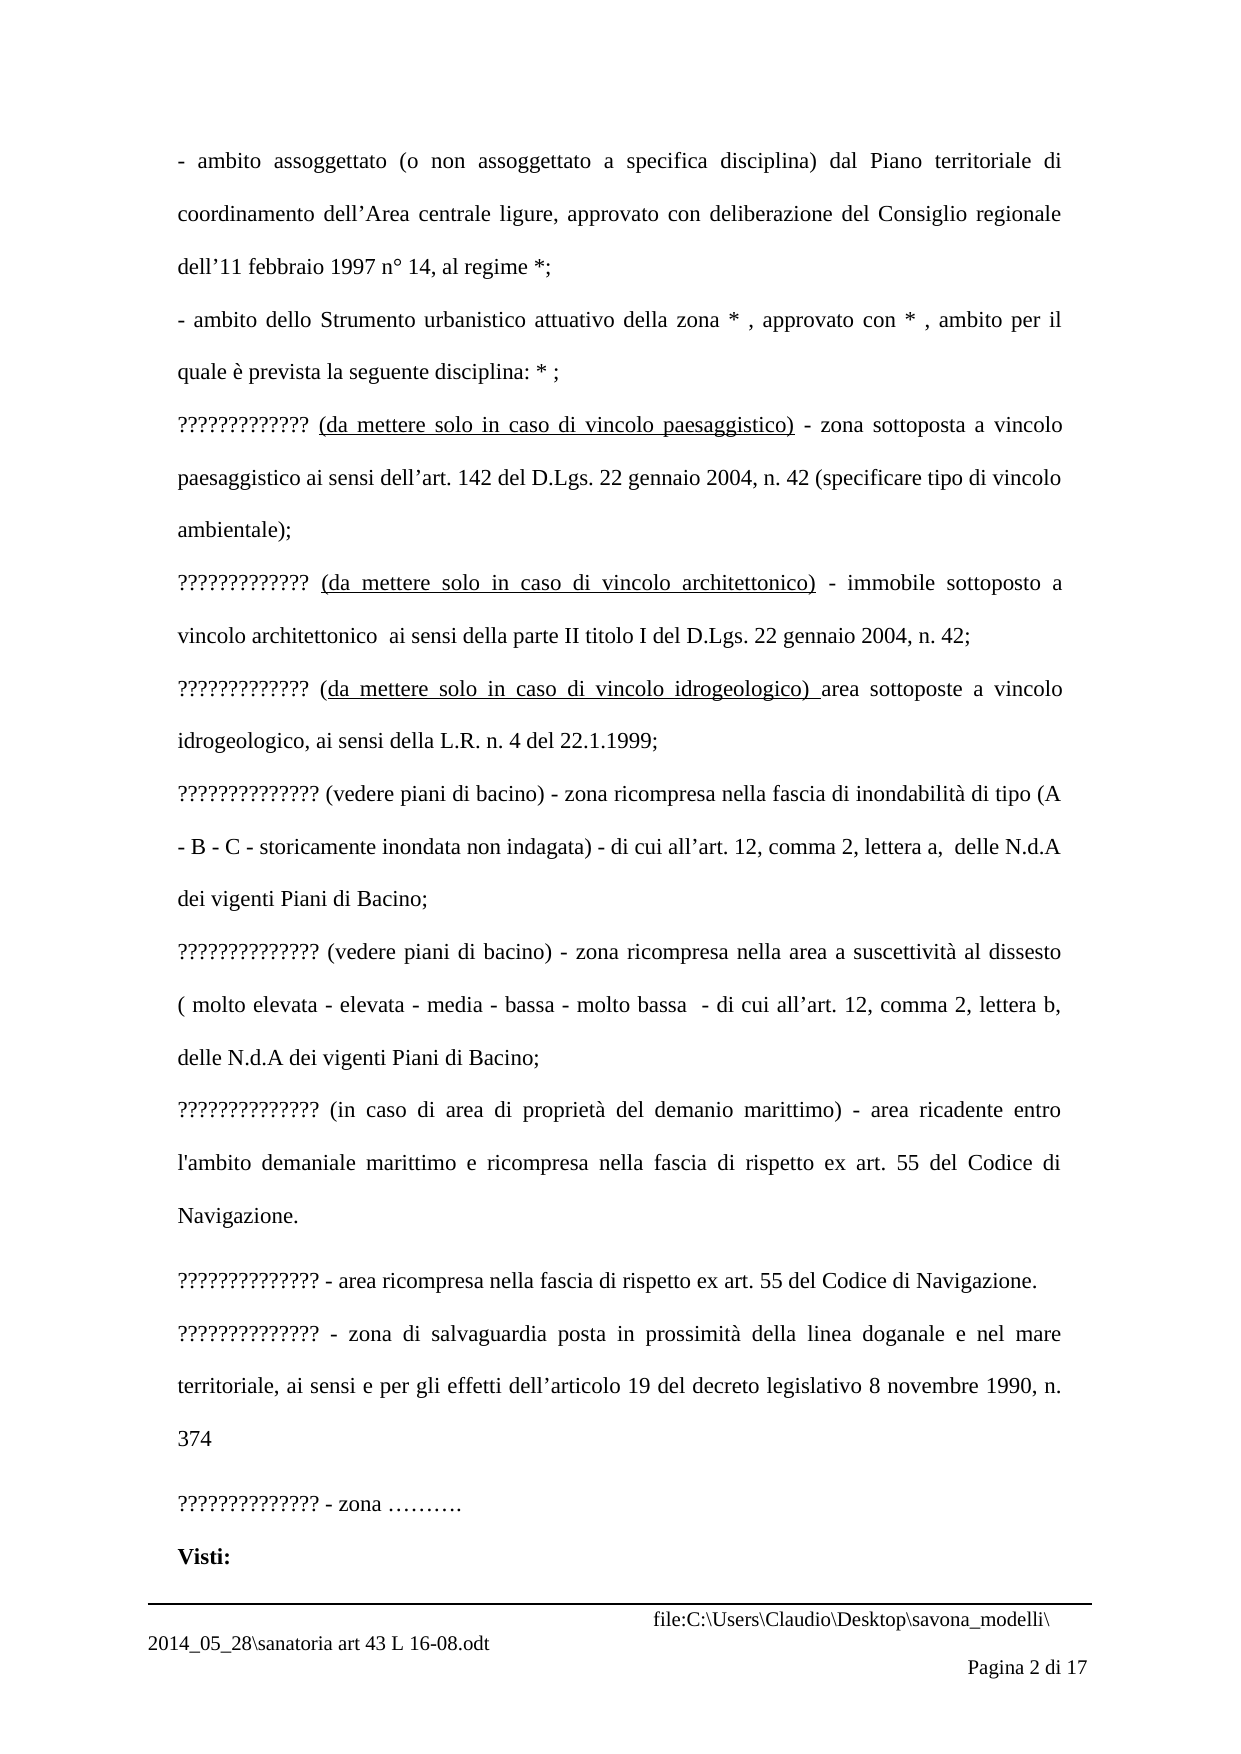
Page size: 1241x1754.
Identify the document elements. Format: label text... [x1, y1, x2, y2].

text ?????????????? - zona di salvaguardia posta in prossimità della linea doganale e nel mare territoriale, ai sensi e per gli effetti dell’articolo 19 del decreto legislativo 8 novembre 1990, n. 374 [177, 1320, 1063, 1451]
text ?????????????? - zona ………. [177, 1490, 1063, 1517]
text ?????????????? - area ricompresa nella fascia di rispetto ex art. 55 del Codice di Navigazione. [177, 1267, 1063, 1293]
text - ambito assoggettato (o non assoggettato a specifica disciplina) dal Piano territoriale di coordinamento dell’Area centrale ligure, approvato con deliberazione del Consiglio regionale dell’11 febbraio 1997 n° 14, al regime *; [177, 148, 1063, 279]
text - ambito dello Strumento urbanistico attuativo della zona * , approvato con * , ambito per il quale è prevista la seguente disciplina: * ; [177, 306, 1063, 385]
text ????????????? (da mettere solo in caso di vincolo idrogeologico) area sottoposte a vincolo idrogeologico, ai sensi della L.R. n. 4 del 22.1.1999; [177, 675, 1063, 754]
text ????????????? (da mettere solo in caso di vincolo architettonico) - immobile sottoposto a vincolo architettonico ai sensi della parte II titolo I del D.Lgs. 22 gennaio 2004, n. 42; [177, 569, 1063, 648]
text ????????????? (da mettere solo in caso di vincolo paesaggistico) - zona sottoposta a vincolo paesaggistico ai sensi dell’art. 142 del D.Lgs. 22 gennaio 2004, n. 42 (specificare tipo di vincolo ambientale); [177, 411, 1063, 543]
text ?????????????? (in caso di area di proprietà del demanio marittimo) - area ricadente entro l'ambito demaniale marittimo e ricompresa nella fascia di rispetto ex art. 55 del Codice di Navigazione. [177, 1096, 1063, 1228]
text Visti: [177, 1543, 1063, 1569]
text ?????????????? (vedere piani di bacino) - zona ricompresa nella fascia di inondabilità di tipo (A - B - C - storicamente inondata non indagata) - di cui all’art. 12, comma 2, lettera a, delle N.d.A dei vigenti Piani di Bacino; [177, 780, 1063, 912]
text ?????????????? (vedere piani di bacino) - zona ricompresa nella area a suscettività al dissesto ( molto elevata - elevata - media - bassa - molto bassa - di cui all’art. 12, comma 2, lettera b, delle N.d.A dei vigenti Piani di Bacino; [177, 938, 1063, 1070]
